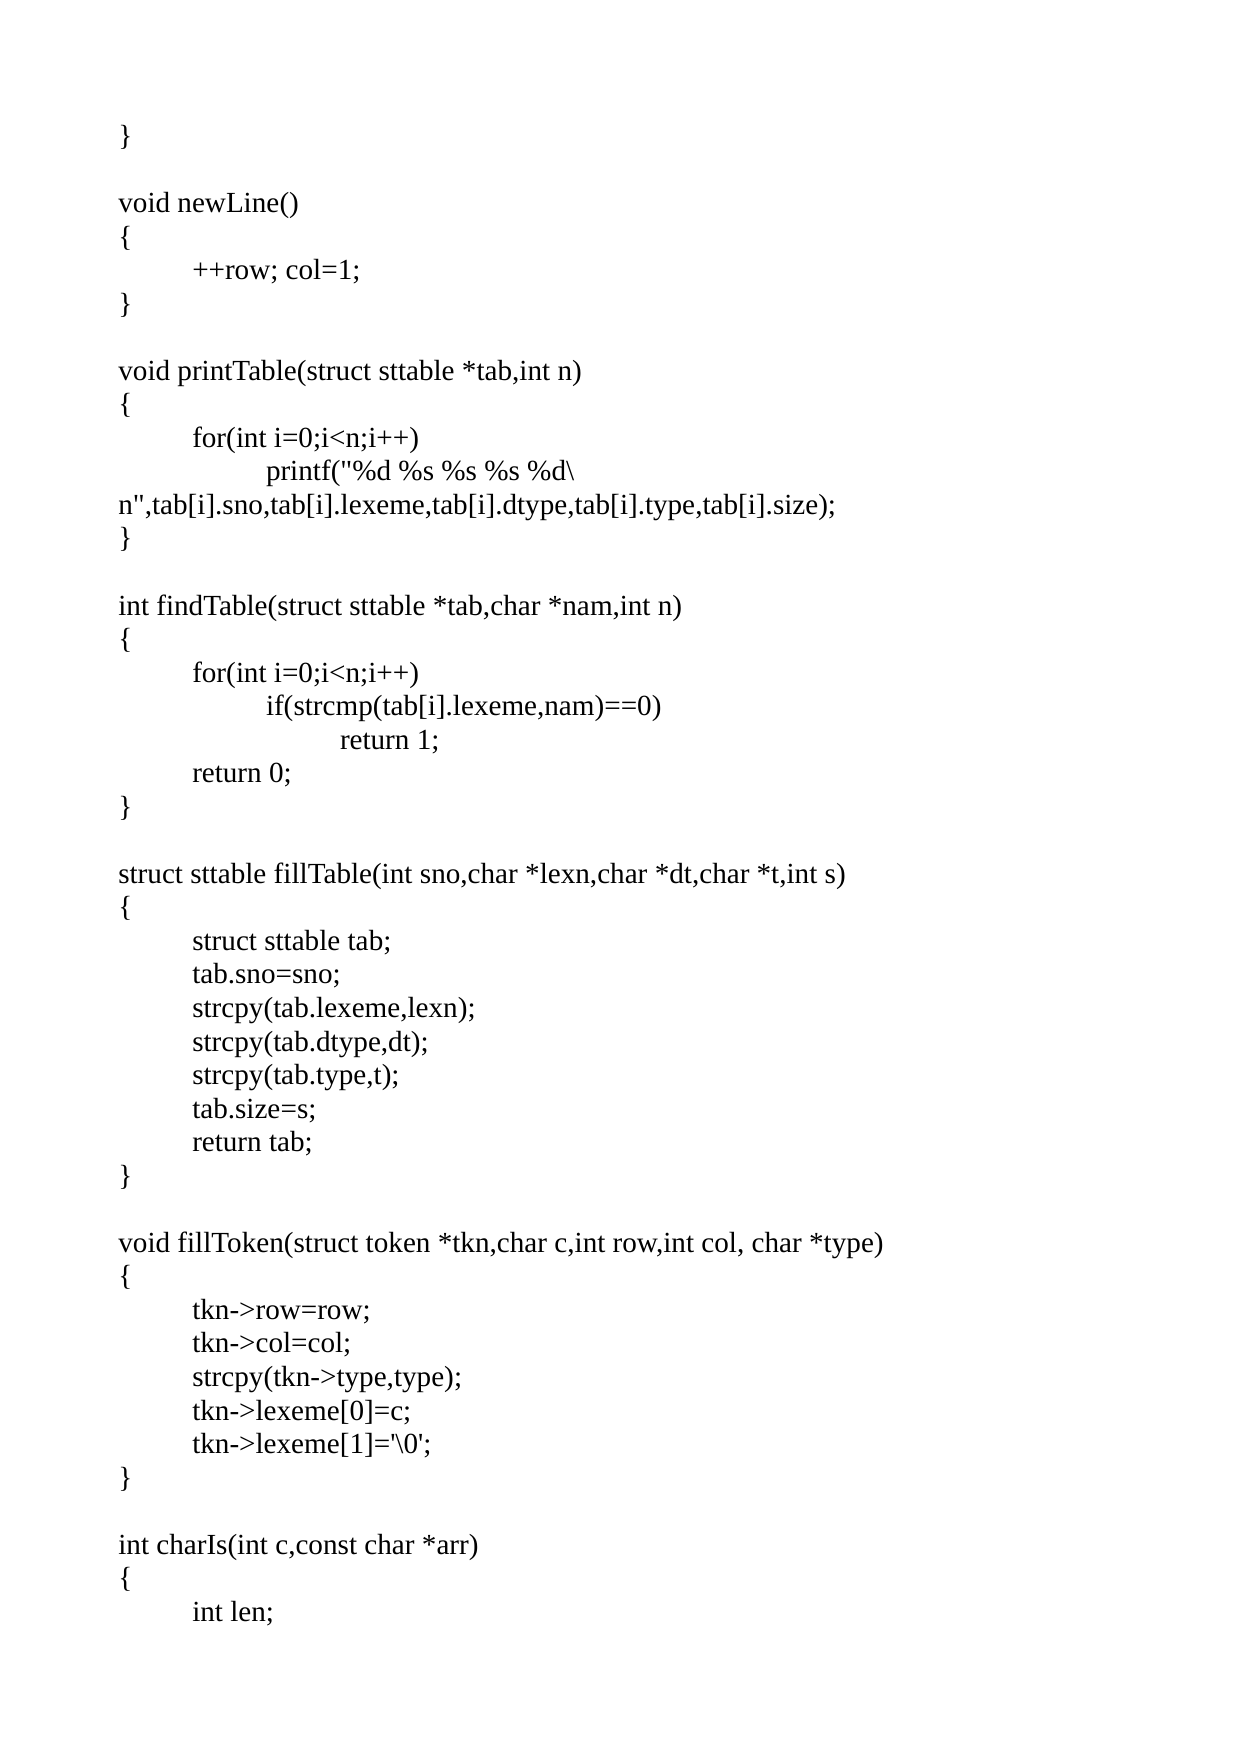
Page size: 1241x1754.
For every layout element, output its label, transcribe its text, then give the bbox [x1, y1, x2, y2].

text { [118, 1560, 1122, 1594]
text tkn->col=col; [118, 1326, 1122, 1359]
text } [118, 521, 1122, 554]
text for(int i=0;i<n;i++) [118, 420, 1122, 453]
text return 1; [118, 722, 1122, 755]
text } [118, 1158, 1122, 1191]
text return 0; [118, 755, 1122, 789]
text } [118, 118, 1122, 152]
text return tab; [118, 1124, 1122, 1158]
text strcpy(tab.lexeme,lexn); [118, 990, 1122, 1024]
text strcpy(tab.dtype,dt); [118, 1024, 1122, 1057]
text tkn->row=row; [118, 1292, 1122, 1326]
text } [118, 286, 1122, 319]
text strcpy(tab.type,t); [118, 1057, 1122, 1091]
text { [118, 1258, 1122, 1292]
text ++row; col=1; [118, 252, 1122, 286]
text struct sttable fillTable(int sno,char *lexn,char *dt,char *t,int s) [118, 856, 1122, 889]
text printf("%d %s %s %s %d\n",tab[i].sno,tab[i].lexeme,tab[i].dtype,tab[i].type,tab[i].size); [118, 453, 1122, 521]
text tab.sno=sno; [118, 957, 1122, 990]
text tkn->lexeme[0]=c; [118, 1393, 1122, 1426]
text for(int i=0;i<n;i++) [118, 655, 1122, 688]
text { [118, 219, 1122, 252]
text } [118, 1460, 1122, 1493]
text { [118, 386, 1122, 420]
text void printTable(struct sttable *tab,int n) [118, 353, 1122, 386]
text int findTable(struct sttable *tab,char *nam,int n) [118, 588, 1122, 621]
text { [118, 889, 1122, 923]
text void newLine() [118, 185, 1122, 219]
text { [118, 621, 1122, 655]
text int charIs(int c,const char *arr) [118, 1527, 1122, 1560]
text struct sttable tab; [118, 923, 1122, 957]
text if(strcmp(tab[i].lexeme,nam)==0) [118, 688, 1122, 722]
text int len; [118, 1594, 1122, 1627]
text tkn->lexeme[1]='\0'; [118, 1426, 1122, 1460]
text tab.size=s; [118, 1091, 1122, 1124]
text } [118, 789, 1122, 822]
text void fillToken(struct token *tkn,char c,int row,int col, char *type) [118, 1225, 1122, 1258]
text strcpy(tkn->type,type); [118, 1359, 1122, 1393]
